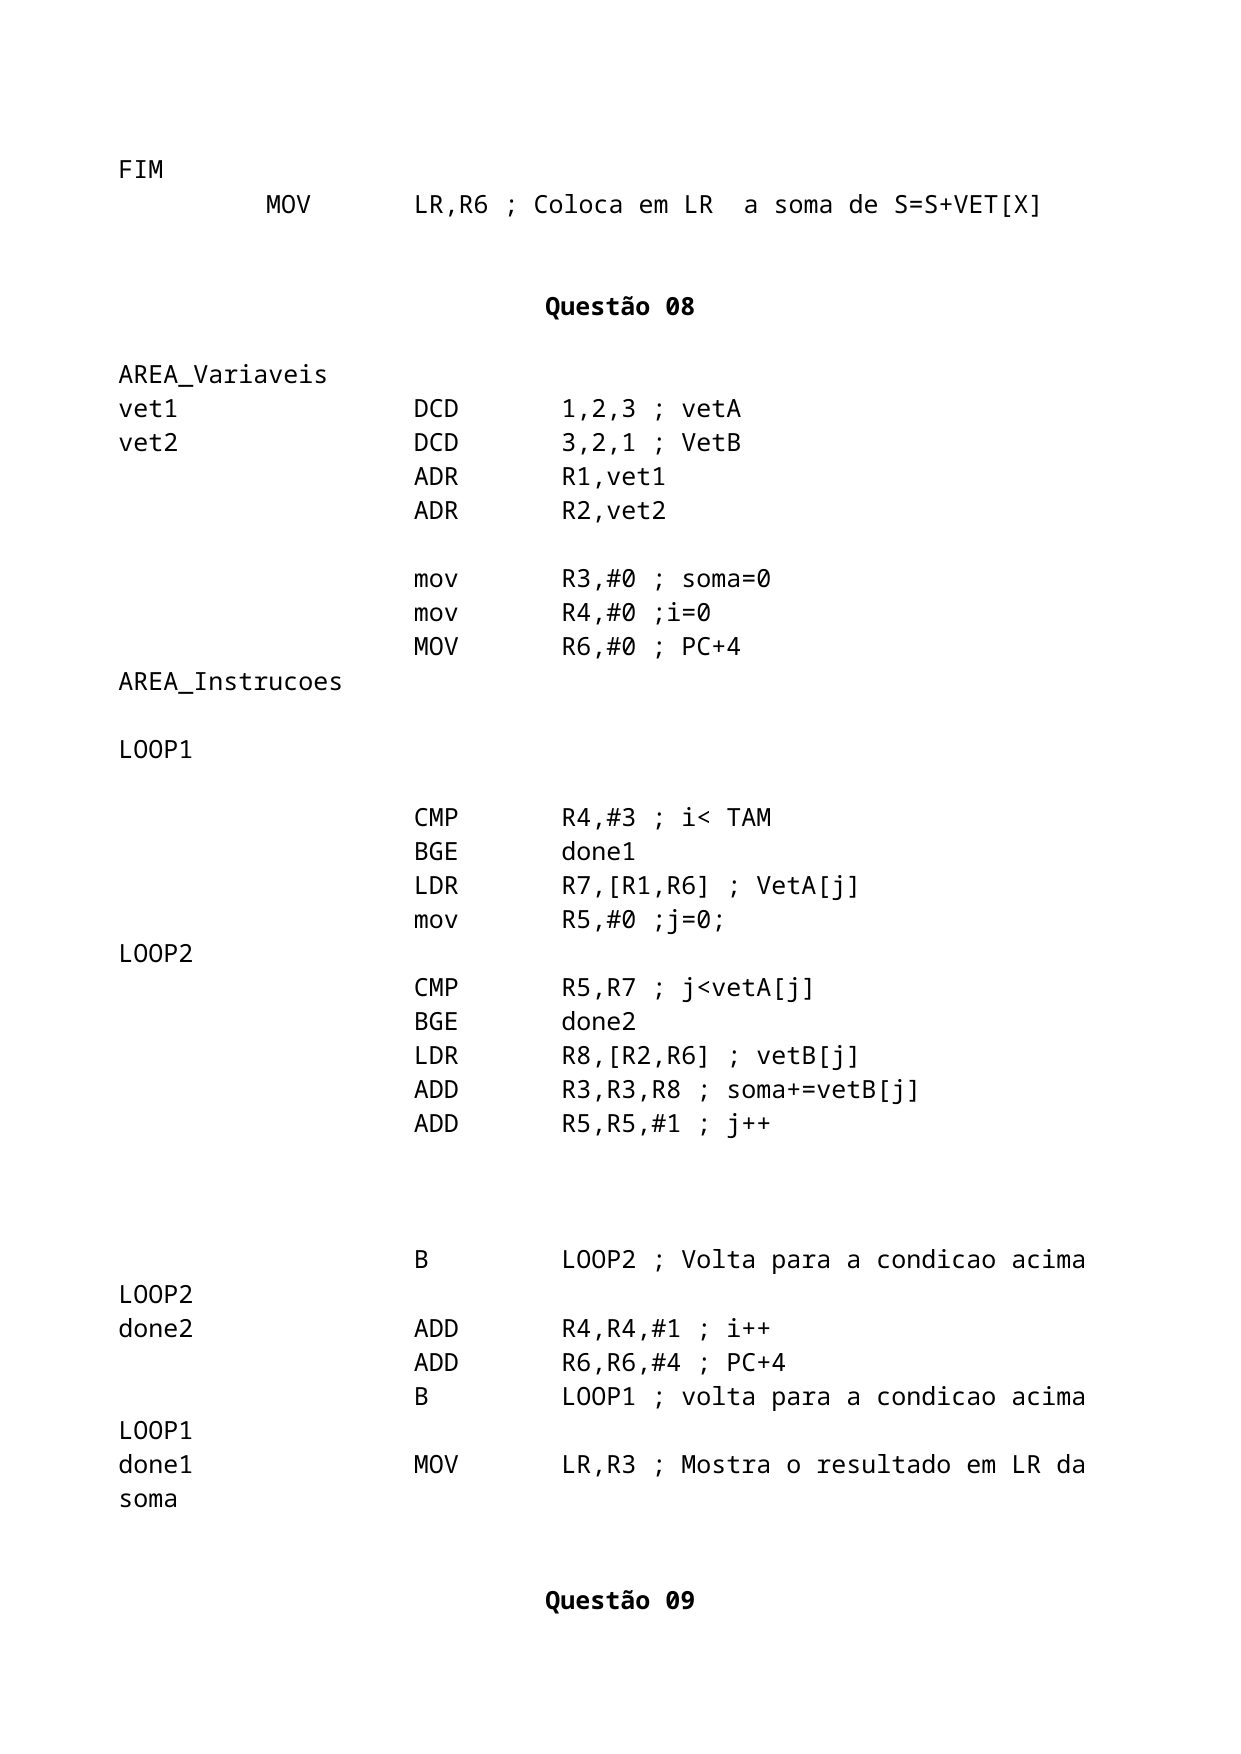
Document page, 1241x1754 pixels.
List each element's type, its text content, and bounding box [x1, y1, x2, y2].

text vet2 DCD 3,2,1 ; VetB [118, 425, 1122, 459]
text CMP R5,R7 ; j<vetA[j] [118, 970, 1122, 1004]
text AREA_Instrucoes [118, 663, 1122, 697]
text LOOP1 [118, 731, 1122, 765]
text vet1 DCD 1,2,3 ; vetA [118, 391, 1122, 425]
text ADD R3,R3,R8 ; soma+=vetB[j] [118, 1072, 1122, 1106]
text ADR R1,vet1 [118, 459, 1122, 493]
text BGE done1 [118, 833, 1122, 867]
text BGE done2 [118, 1004, 1122, 1038]
text LOOP2 [118, 936, 1122, 970]
text Questão 09 [118, 1583, 1122, 1617]
text LDR R7,[R1,R6] ; VetA[j] [118, 867, 1122, 902]
text B LOOP1 ; volta para a condicao acima LOOP1 [118, 1378, 1122, 1447]
text mov R5,#0 ;j=0; [118, 902, 1122, 936]
text ADD R6,R6,#4 ; PC+4 [118, 1344, 1122, 1378]
text CMP R4,#3 ; i< TAM [118, 799, 1122, 833]
text ADD R5,R5,#1 ; j++ [118, 1106, 1122, 1140]
text B LOOP2 ; Volta para a condicao acima LOOP2 [118, 1242, 1122, 1310]
text MOV LR,R6 ; Coloca em LR a soma de S=S+VET[X] [118, 186, 1122, 220]
text ADR R2,vet2 [118, 493, 1122, 527]
text AREA_Variaveis [118, 357, 1122, 391]
text LDR R8,[R2,R6] ; vetB[j] [118, 1038, 1122, 1072]
text FIM [118, 152, 1122, 186]
text Questão 08 [118, 288, 1122, 322]
text mov R4,#0 ;i=0 [118, 595, 1122, 629]
text done2 ADD R4,R4,#1 ; i++ [118, 1310, 1122, 1344]
text MOV R6,#0 ; PC+4 [118, 629, 1122, 663]
text mov R3,#0 ; soma=0 [118, 561, 1122, 595]
text done1 MOV LR,R3 ; Mostra o resultado em LR da soma [118, 1447, 1122, 1515]
